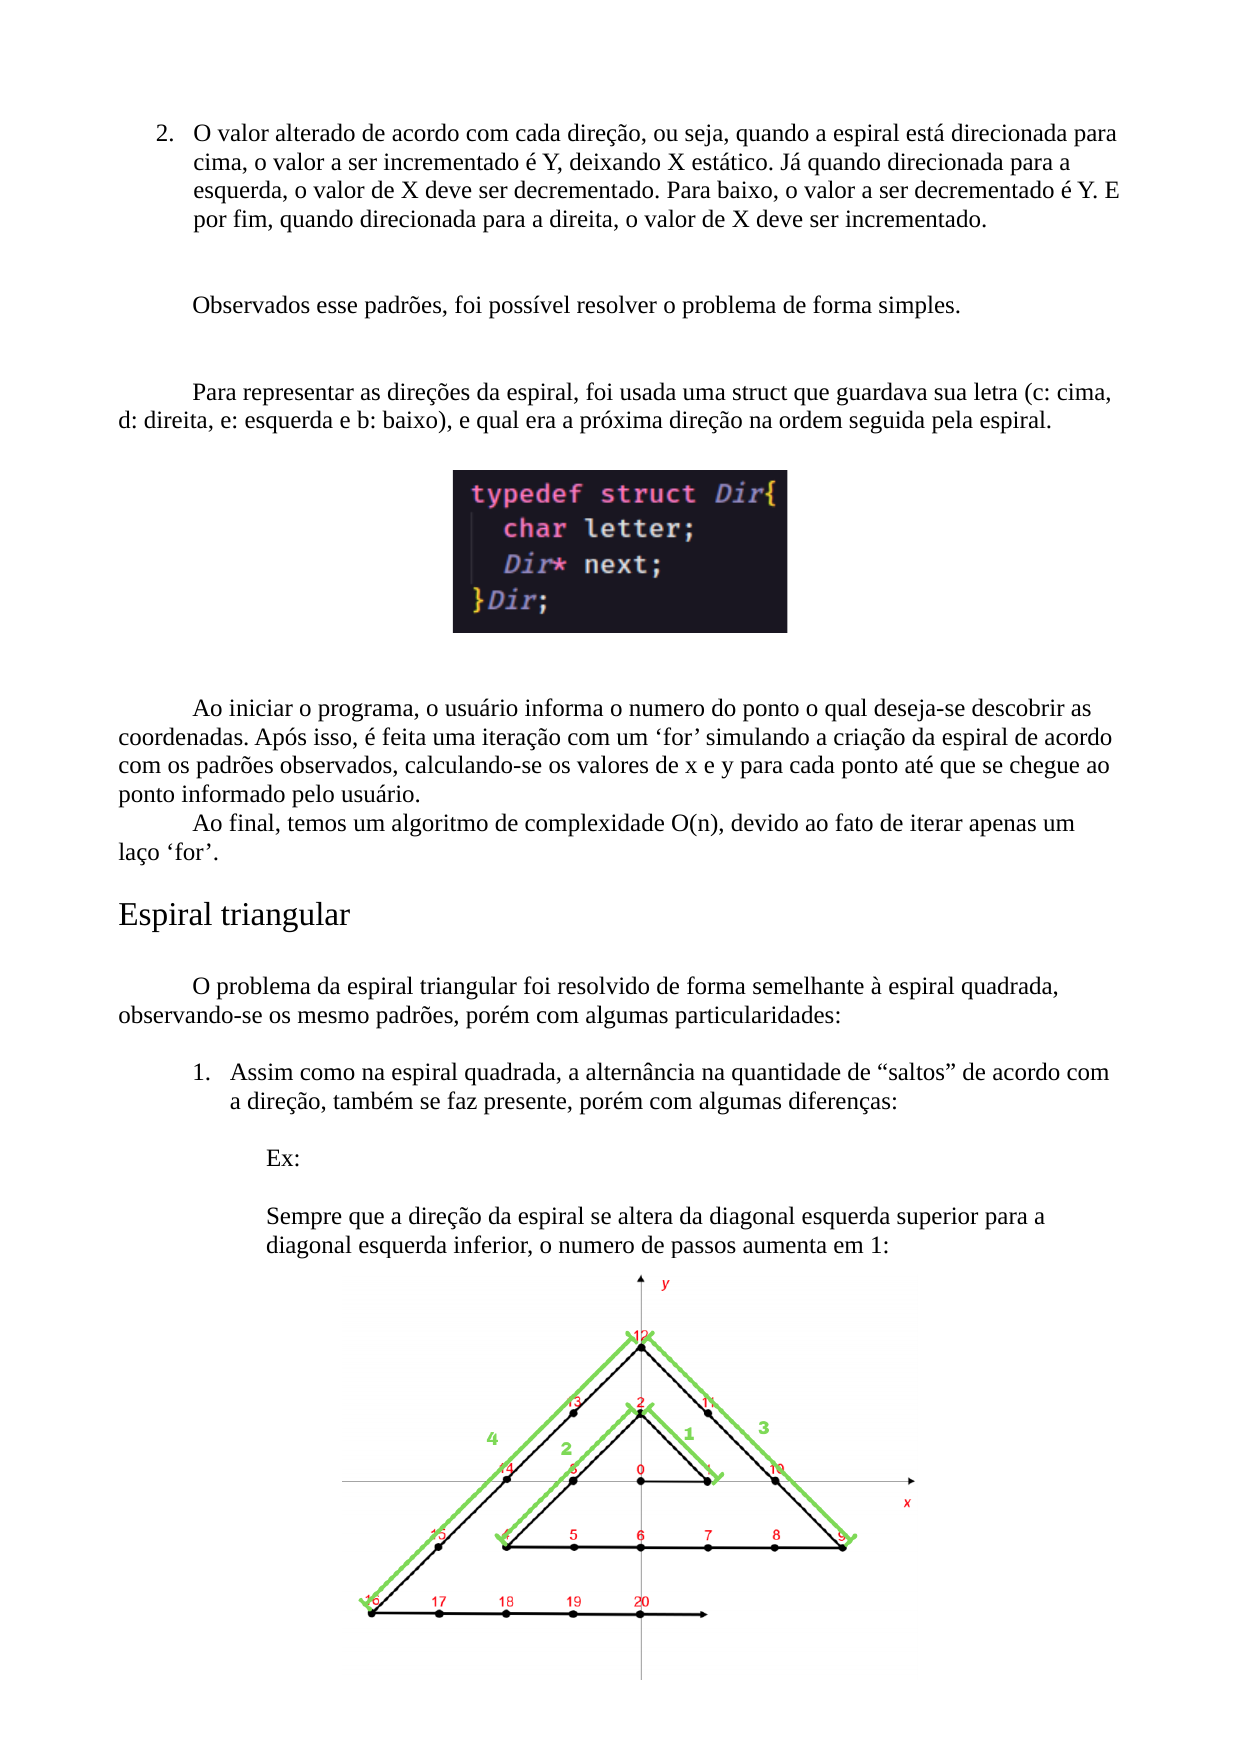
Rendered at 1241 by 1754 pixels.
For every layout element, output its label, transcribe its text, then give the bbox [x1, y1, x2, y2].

picture [311, 1258, 930, 1690]
text Espiral triangular [118, 894, 1122, 933]
text Ao iniciar o programa, o usuário informa o numero do ponto o qual deseja-se descobrir as coordenadas. Após isso, é feita uma iteração com um ‘for’ simulando a criação da espiral de acordo com os padrões observados, calculando-se os valores de x e y para cada ponto até que se chegue ao ponto informado pelo usuário. [118, 693, 1122, 808]
list O valor alterado de acordo com cada direção, ou seja, quando a espiral está direcionada para cima, o valor a ser incrementado é Y, deixando X estático. Já quando direcionada para a esquerda, o valor de X deve ser decrementado. Para baixo, o valor a ser decrementado é Y. E por fim, quando direcionada para a direita, o valor de X deve ser incrementado. [156, 118, 1122, 233]
text Ao final, temos um algoritmo de complexidade O(n), devido ao fato de iterar apenas um laço ‘for’. [118, 808, 1122, 866]
text Para representar as direções da espiral, foi usada uma struct que guardava sua letra (c: cima, d: direita, e: esquerda e b: baixo), e qual era a próxima direção na ordem seguida pela espiral. [118, 377, 1122, 434]
text Observados esse padrões, foi possível resolver o problema de forma simples. [118, 291, 1122, 319]
text O problema da espiral triangular foi resolvido de forma semelhante à espiral quadrada, observando-se os mesmo padrões, porém com algumas particularidades: [118, 971, 1122, 1028]
text Ex: [118, 1143, 1122, 1172]
list Assim como na espiral quadrada, a alternância na quantidade de “saltos” de acordo com a direção, também se faz presente, porém com algumas diferenças: [192, 1057, 1122, 1115]
text Sempre que a direção da espiral se altera da diagonal esquerda superior para a diagonal esquerda inferior, o numero de passos aumenta em 1: [118, 1201, 1122, 1258]
picture [452, 470, 788, 633]
